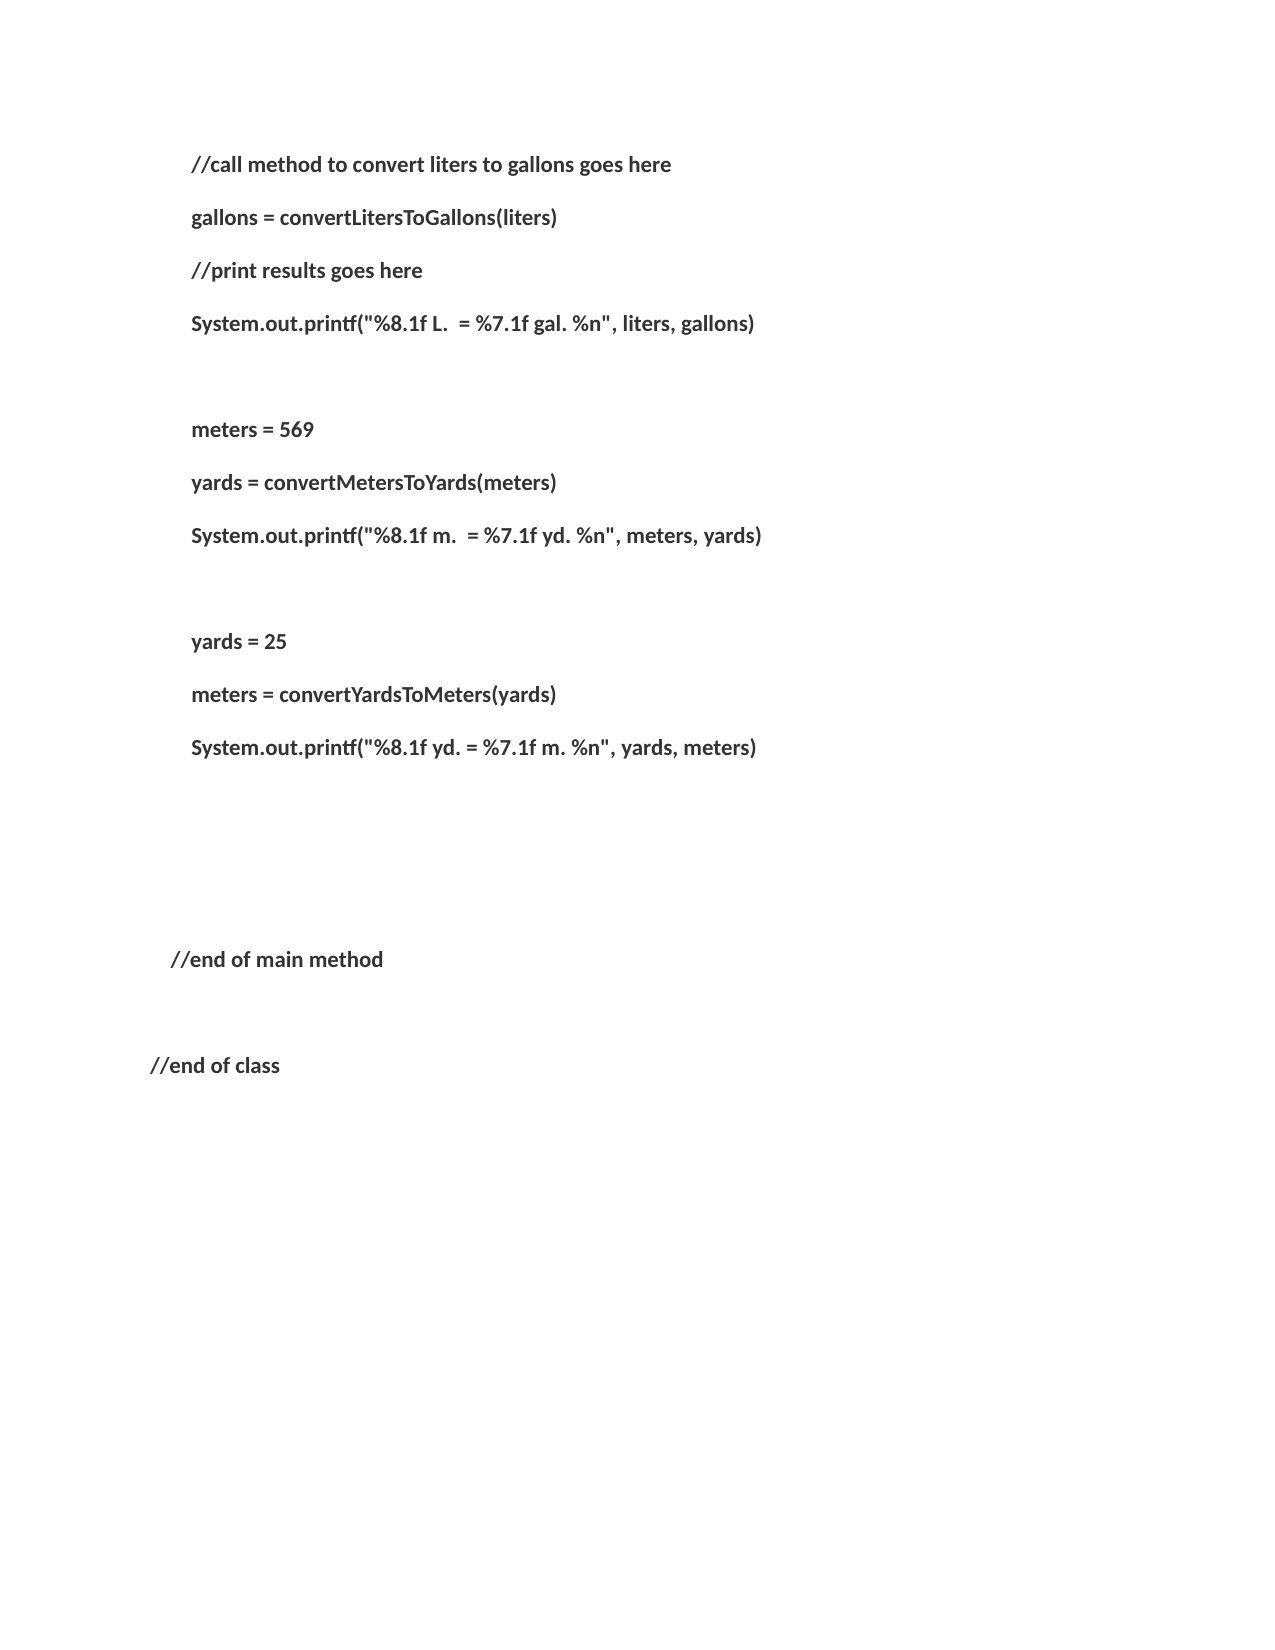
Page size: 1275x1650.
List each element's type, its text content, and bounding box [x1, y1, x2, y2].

text meters = convertYardsToMeters(yards) [150, 680, 1125, 708]
text //print results goes here [150, 256, 1125, 284]
text yards = convertMetersToYards(meters) [150, 468, 1125, 496]
text System.out.printf("%8.1f L. = %7.1f gal. %n", liters, gallons) [150, 309, 1125, 337]
text //end of class [150, 1051, 1125, 1079]
text yards = 25 [150, 627, 1125, 655]
text meters = 569 [150, 415, 1125, 443]
text //call method to convert liters to gallons goes here [150, 150, 1125, 178]
text gallons = convertLitersToGallons(liters) [150, 203, 1125, 231]
text System.out.printf("%8.1f m. = %7.1f yd. %n", meters, yards) [150, 521, 1125, 549]
text System.out.printf("%8.1f yd. = %7.1f m. %n", yards, meters) [150, 733, 1125, 761]
text //end of main method [150, 945, 1125, 973]
